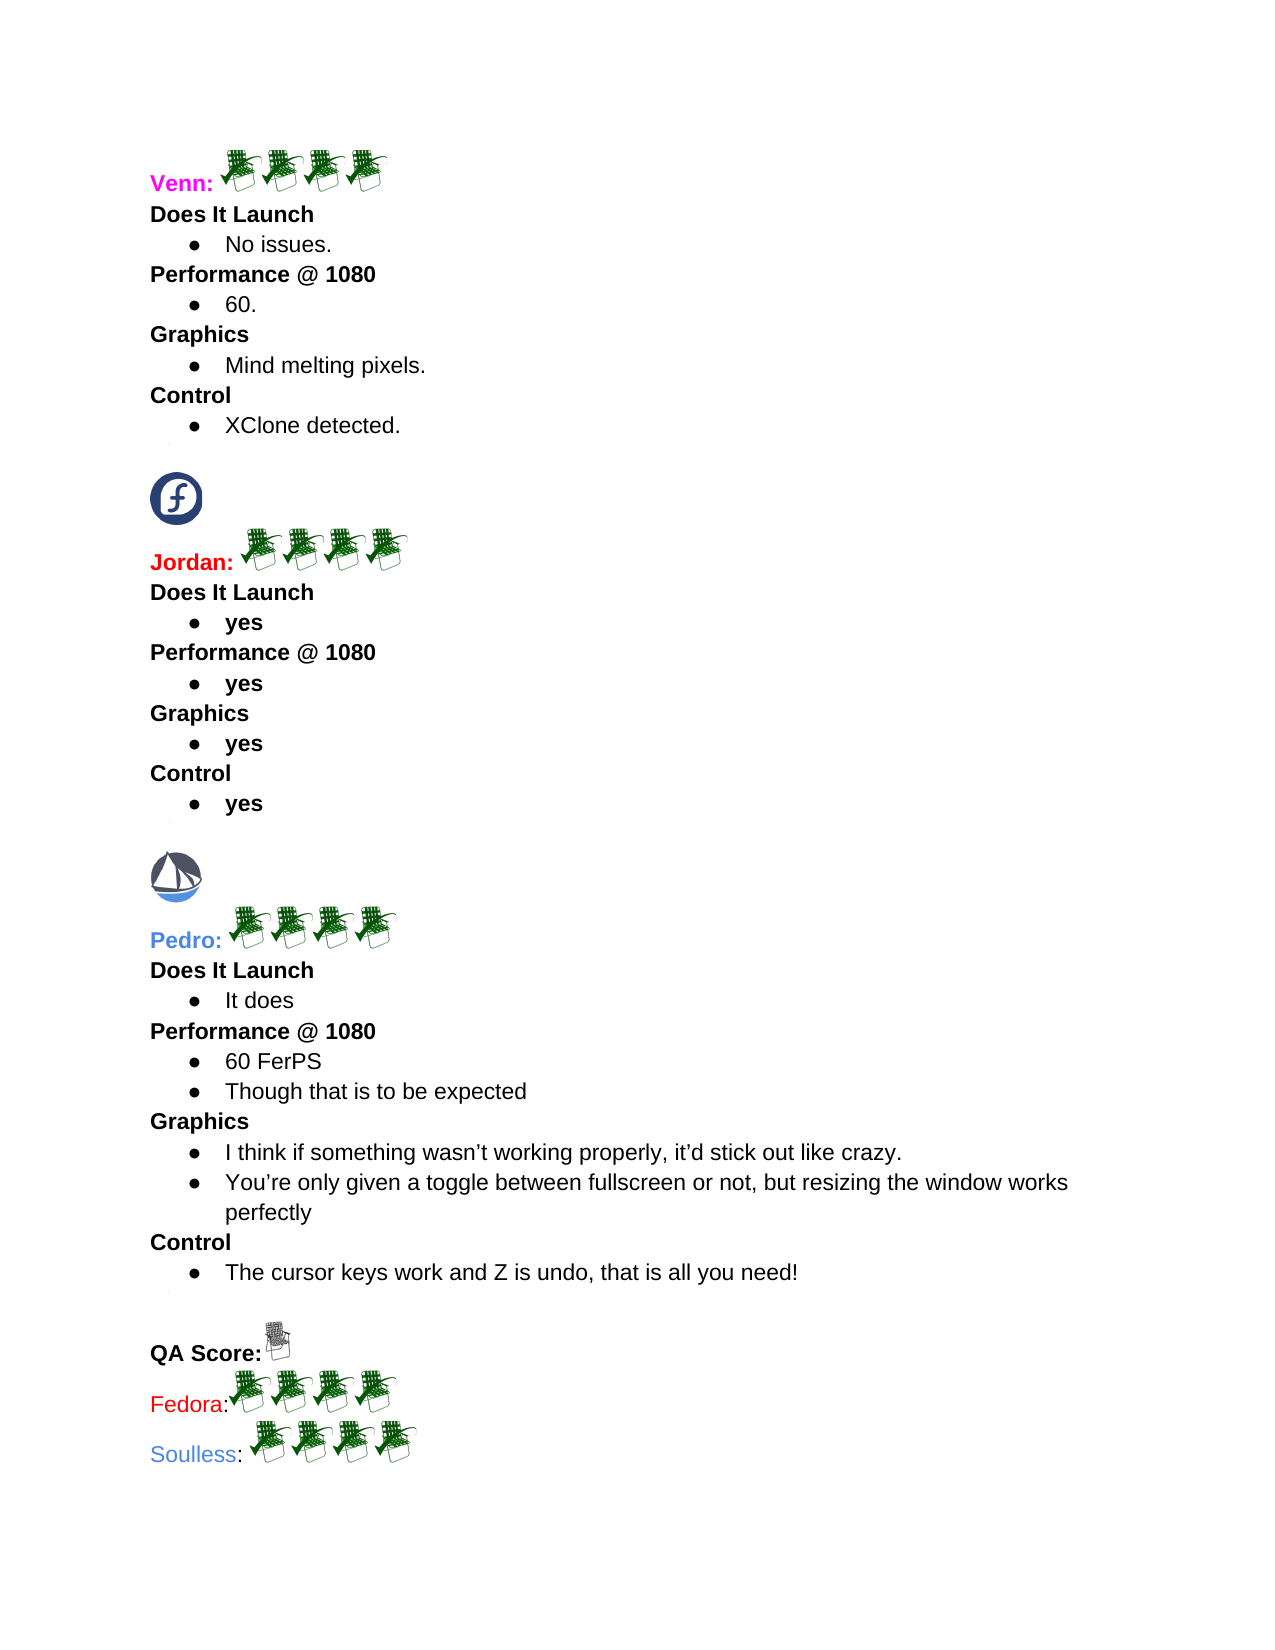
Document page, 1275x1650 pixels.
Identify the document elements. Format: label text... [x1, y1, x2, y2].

list XClone detected. [187, 412, 1125, 438]
list I think if something wasn’t working properly, it’d stick out like crazy. [187, 1138, 1125, 1165]
list yes [187, 609, 1125, 635]
picture [150, 472, 203, 525]
text Pedro: [150, 851, 1125, 953]
list No issues. [187, 231, 1125, 257]
text QA Score: [150, 1320, 1125, 1367]
picture [262, 1319, 294, 1362]
list 60. [187, 291, 1125, 317]
list 60 FerPS [187, 1048, 1125, 1074]
text Jordan: [150, 472, 1125, 575]
text Graphics [150, 1108, 1125, 1134]
list yes [187, 790, 1125, 817]
text Performance @ 1080 [150, 639, 1125, 666]
list It does [187, 987, 1125, 1014]
text Fedora: Soulless: [150, 1371, 1125, 1468]
text Performance @ 1080 [150, 261, 1125, 287]
list Though that is to be expected [187, 1078, 1125, 1104]
text Control [150, 1229, 1125, 1255]
picture [220, 150, 388, 192]
picture [240, 528, 408, 571]
picture [228, 1370, 397, 1413]
text Graphics [150, 321, 1125, 348]
list yes [187, 730, 1125, 756]
picture [249, 1421, 417, 1463]
text Performance @ 1080 [150, 1018, 1125, 1044]
text Control [150, 382, 1125, 408]
list Mind melting pixels. [187, 352, 1125, 378]
text Venn: [150, 150, 1125, 197]
text Does It Launch [150, 201, 1125, 227]
text Does It Launch [150, 957, 1125, 983]
picture [228, 906, 397, 949]
picture [150, 850, 203, 903]
list You’re only given a toggle between fullscreen or not, but resizing the window works perfectly [187, 1169, 1125, 1225]
text Graphics [150, 700, 1125, 726]
text Does It Launch [150, 579, 1125, 605]
list yes [187, 669, 1125, 696]
text Control [150, 760, 1125, 786]
list The cursor keys work and Z is undo, that is all you need! [187, 1259, 1125, 1286]
